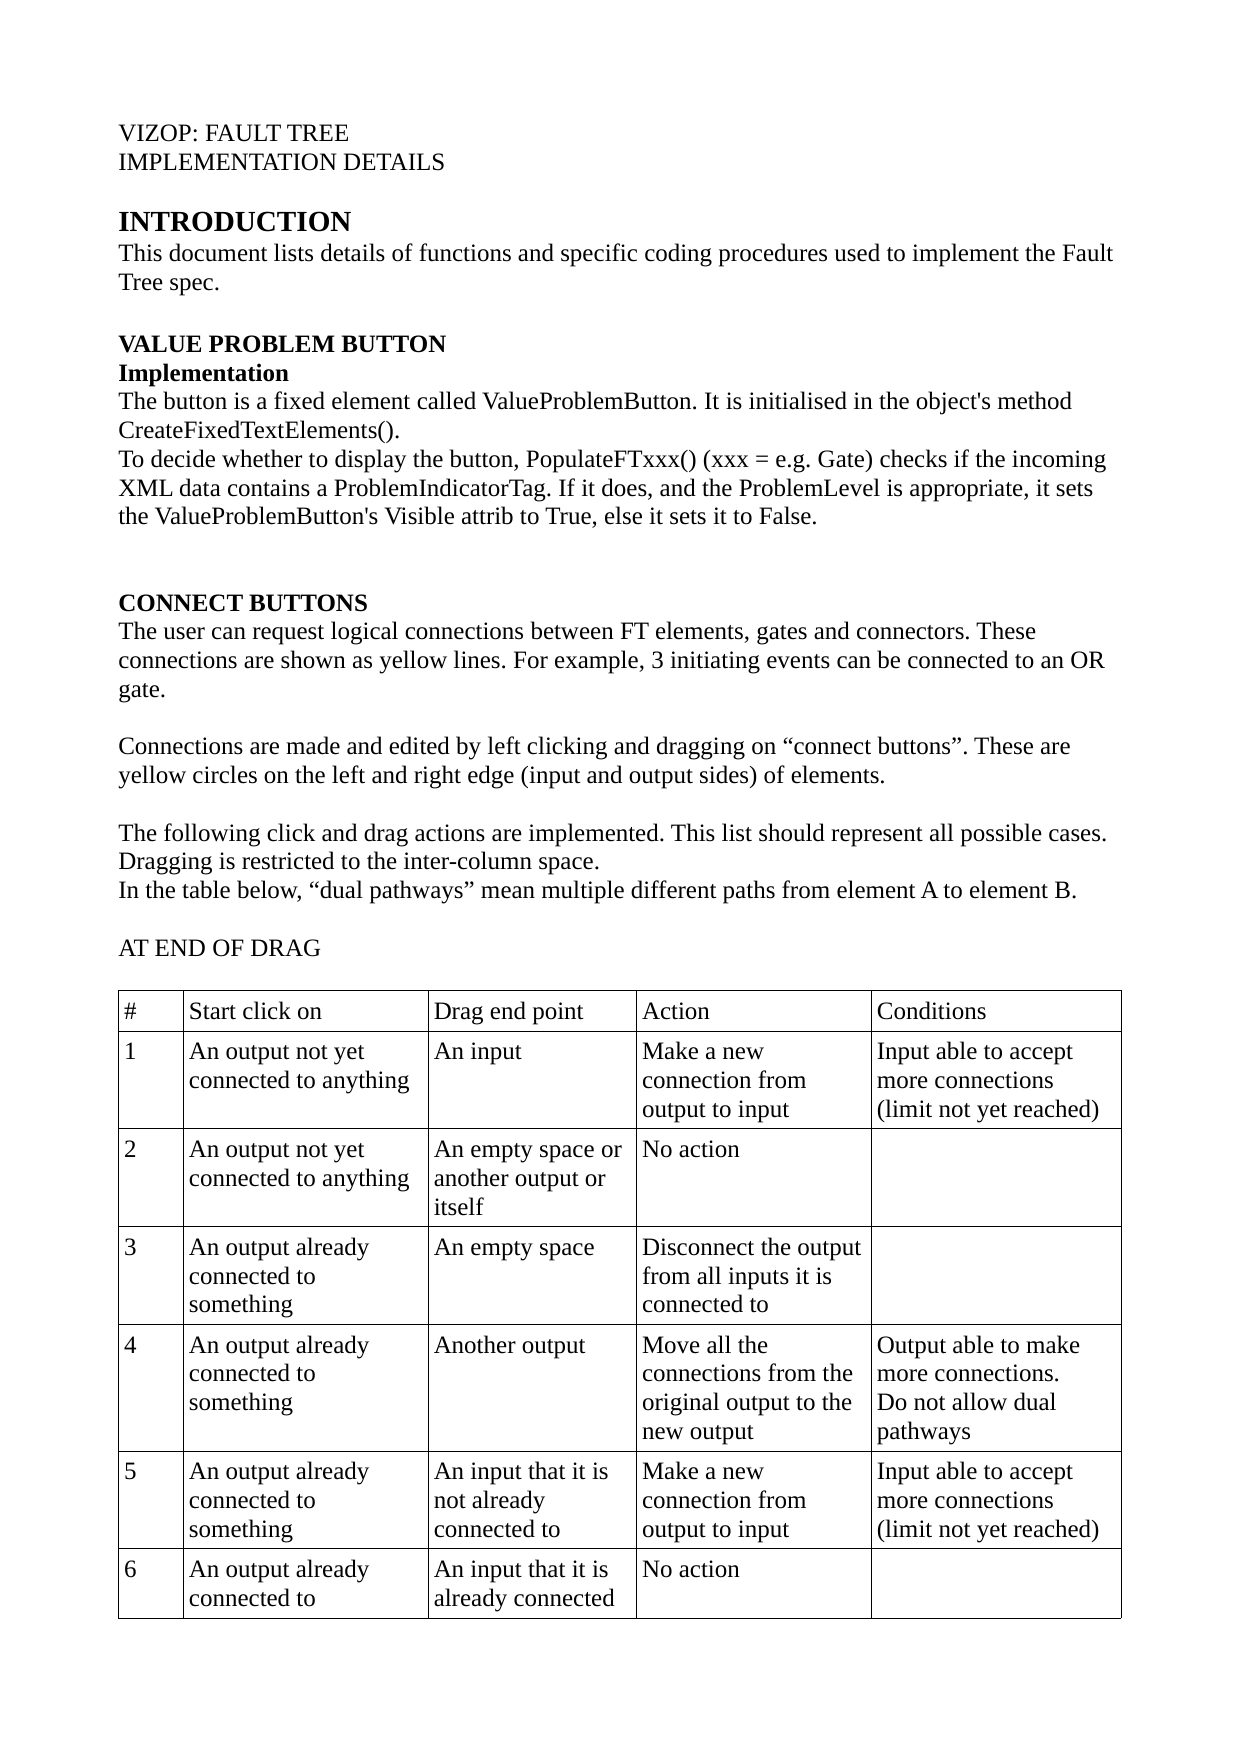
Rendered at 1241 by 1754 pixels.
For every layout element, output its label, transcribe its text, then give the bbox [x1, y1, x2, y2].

table_cell An output already connected to [184, 1549, 428, 1617]
text IMPLEMENTATION DETAILS [118, 147, 1122, 176]
table_cell No action [637, 1549, 871, 1617]
table_header Drag end point [429, 991, 636, 1031]
table_cell [872, 1129, 1121, 1226]
table_cell An output not yet connected to anything [184, 1032, 428, 1128]
table_cell An input [429, 1032, 636, 1128]
text The user can request logical connections between FT elements, gates and connectors. These connections are shown as yellow lines. For example, 3 initiating events can be connected to an OR gate. [118, 616, 1122, 703]
text Connections are made and edited by left clicking and dragging on “connect buttons”. These are yellow circles on the left and right edge (input and output sides) of elements. [118, 731, 1122, 789]
text VALUE PROBLEM BUTTON [118, 329, 1122, 358]
table_cell An output already connected to something [184, 1452, 428, 1548]
table_header Start click on [184, 991, 428, 1031]
table_cell An output already connected to something [184, 1227, 428, 1324]
table_cell An output not yet connected to anything [184, 1129, 428, 1226]
text In the table below, “dual pathways” mean multiple different paths from element A to element B. [118, 875, 1122, 904]
table_cell Make a new connection from output to input [637, 1452, 871, 1548]
table_cell Another output [429, 1325, 636, 1451]
table_cell [872, 1227, 1121, 1324]
table_cell 6 [119, 1549, 183, 1617]
text This document lists details of functions and specific coding procedures used to implement the Fault Tree spec. [118, 238, 1122, 295]
table_cell 1 [119, 1032, 183, 1128]
text To decide whether to display the button, PopulateFTxxx() (xxx = e.g. Gate) checks if the incoming XML data contains a ProblemIndicatorTag. If it does, and the ProblemLevel is appropriate, it sets the ValueProblemButton's Visible attrib to True, else it sets it to False. [118, 444, 1122, 530]
text AT END OF DRAG [118, 933, 1122, 961]
table_header Action [637, 991, 871, 1031]
text INTRODUCTION [118, 204, 1122, 238]
table_cell 5 [119, 1452, 183, 1548]
table_cell Move all the connections from the original output to the new output [637, 1325, 871, 1451]
table_cell 3 [119, 1227, 183, 1324]
table_cell 4 [119, 1325, 183, 1451]
table_cell Disconnect the output from all inputs it is connected to [637, 1227, 871, 1324]
table_cell No action [637, 1129, 871, 1226]
table_header # [119, 991, 183, 1031]
table_cell Input able to accept more connections (limit not yet reached) [872, 1452, 1121, 1548]
table_cell An empty space or another output or itself [429, 1129, 636, 1226]
table_cell An input that it is not already connected to [429, 1452, 636, 1548]
text The button is a fixed element called ValueProblemButton. It is initialised in the object's method CreateFixedTextElements(). [118, 386, 1122, 444]
text Implementation [118, 358, 1122, 386]
table_cell An empty space [429, 1227, 636, 1324]
table_cell Input able to accept more connections (limit not yet reached) [872, 1032, 1121, 1128]
text VIZOP: FAULT TREE [118, 118, 1122, 147]
table_cell An input that it is already connected [429, 1549, 636, 1617]
table_cell 2 [119, 1129, 183, 1226]
table_cell Make a new connection from output to input [637, 1032, 871, 1128]
table_cell Output able to make more connections. Do not allow dual pathways [872, 1325, 1121, 1451]
text CONNECT BUTTONS [118, 588, 1122, 616]
table_cell An output already connected to something [184, 1325, 428, 1451]
table_cell [872, 1549, 1121, 1617]
text The following click and drag actions are implemented. This list should represent all possible cases. Dragging is restricted to the inter-column space. [118, 818, 1122, 875]
table_header Conditions [872, 991, 1121, 1031]
